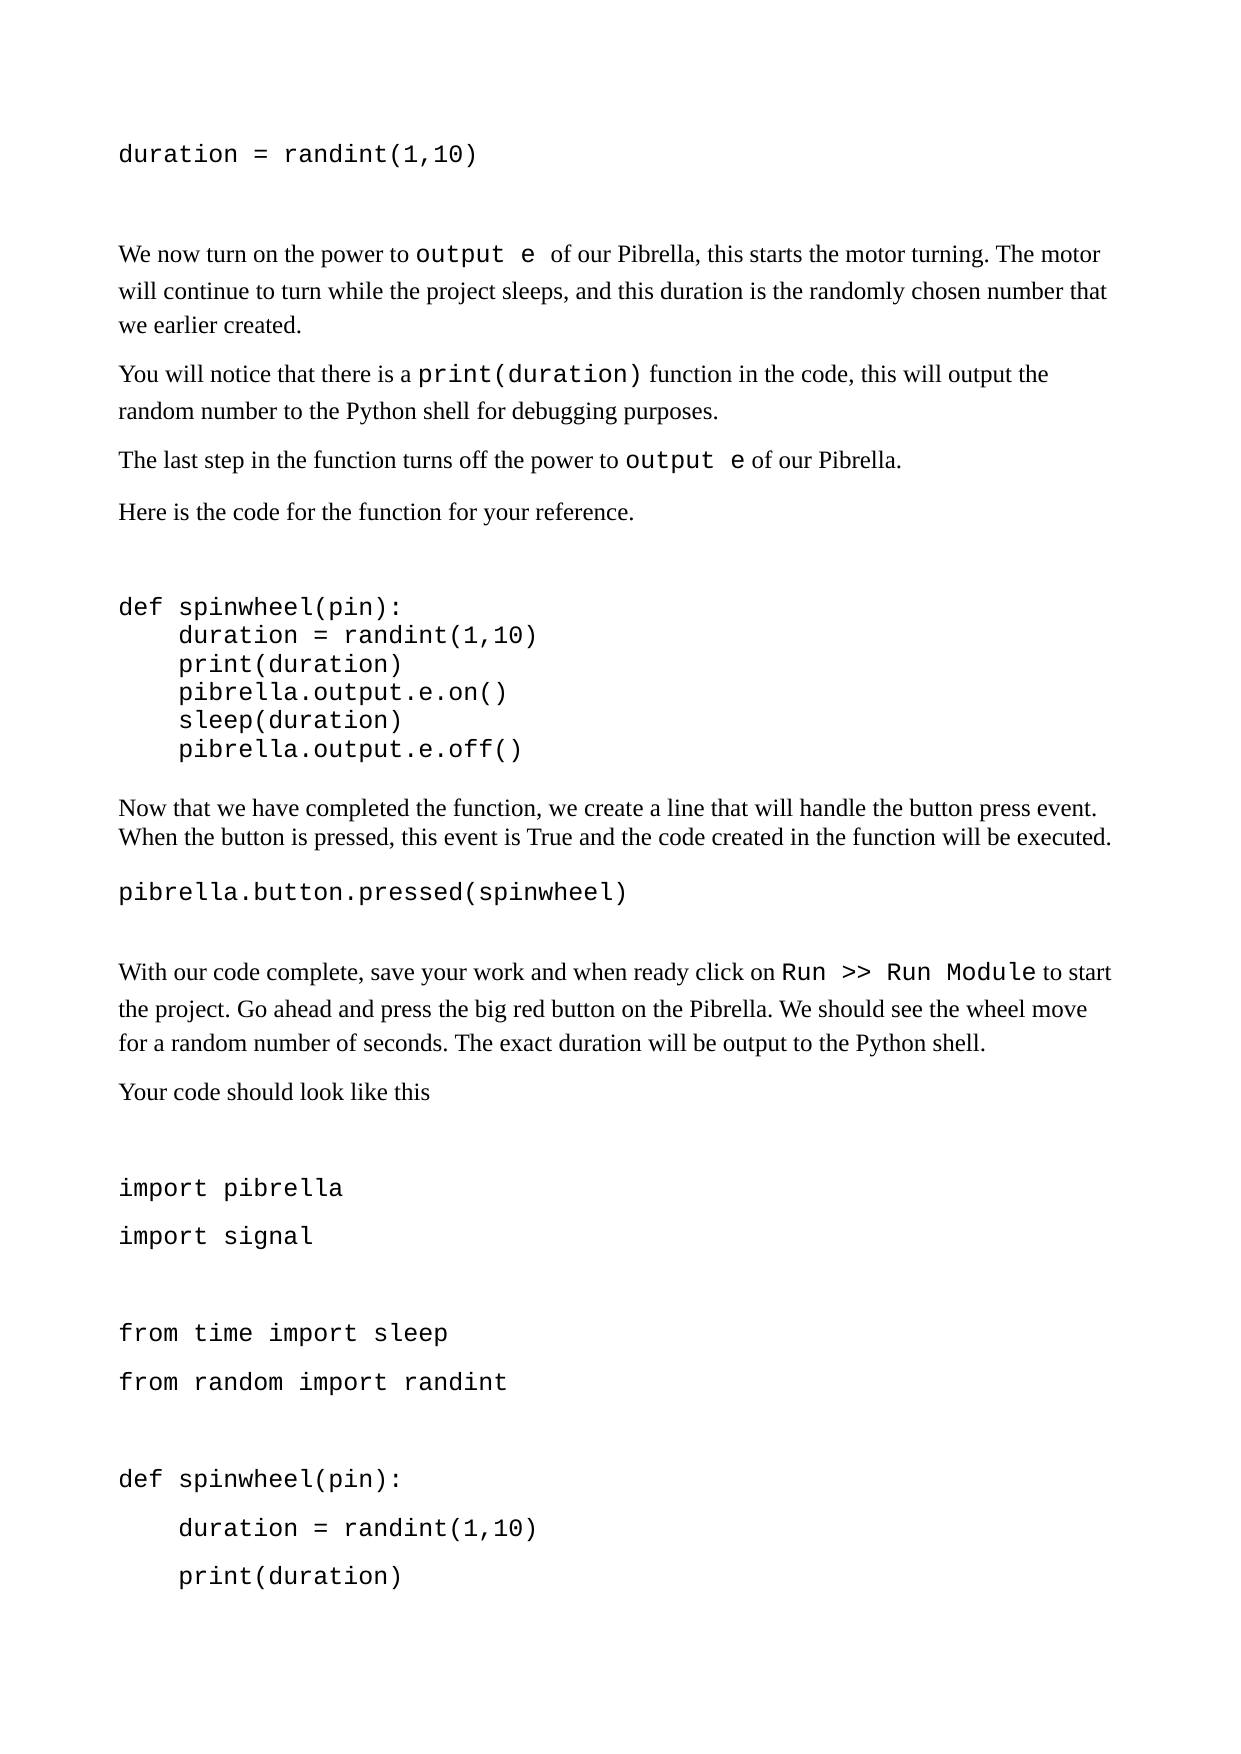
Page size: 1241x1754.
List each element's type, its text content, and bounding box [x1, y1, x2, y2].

text from random import randint [118, 1369, 1122, 1398]
text We now turn on the power to output e of our Pibrella, this starts the motor turning. The motor will continue to turn while the project sleeps, and this duration is the randomly chosen number that we earlier created. [118, 239, 1122, 339]
text duration = randint(1,10) [118, 623, 1122, 651]
text import pibrella [118, 1175, 1122, 1204]
text print(duration) [118, 1564, 1122, 1592]
text With our code complete, save your work and when ready click on Run >> Run Module to start the project. Go ahead and press the big red button on the Pibrella. We should see the wheel move for a random number of seconds. The exact duration will be output to the Python shell. [118, 957, 1122, 1057]
text Now that we have completed the function, we create a line that will handle the button press event. When the button is pressed, this event is True and the code created in the function will be executed. [118, 793, 1122, 851]
text The last step in the function turns off the power to output e of our Pibrella. [118, 445, 1122, 476]
text duration = randint(1,10) [118, 142, 1122, 170]
text sleep(duration) [118, 708, 1122, 736]
text def spinwheel(pin): [118, 595, 1122, 623]
text pibrella.output.e.off() [118, 736, 1122, 765]
text pibrella.button.pressed(spinwheel) [118, 880, 1122, 908]
text duration = randint(1,10) [118, 1515, 1122, 1543]
text from time import sleep [118, 1321, 1122, 1349]
text You will notice that there is a print(duration) function in the code, this will output the random number to the Python shell for debugging purposes. [118, 359, 1122, 425]
text pibrella.output.e.on() [118, 680, 1122, 708]
text def spinwheel(pin): [118, 1467, 1122, 1495]
text Your code should look like this [118, 1077, 1122, 1106]
text Here is the code for the function for your reference. [118, 497, 1122, 525]
text print(duration) [118, 651, 1122, 680]
text import signal [118, 1224, 1122, 1252]
